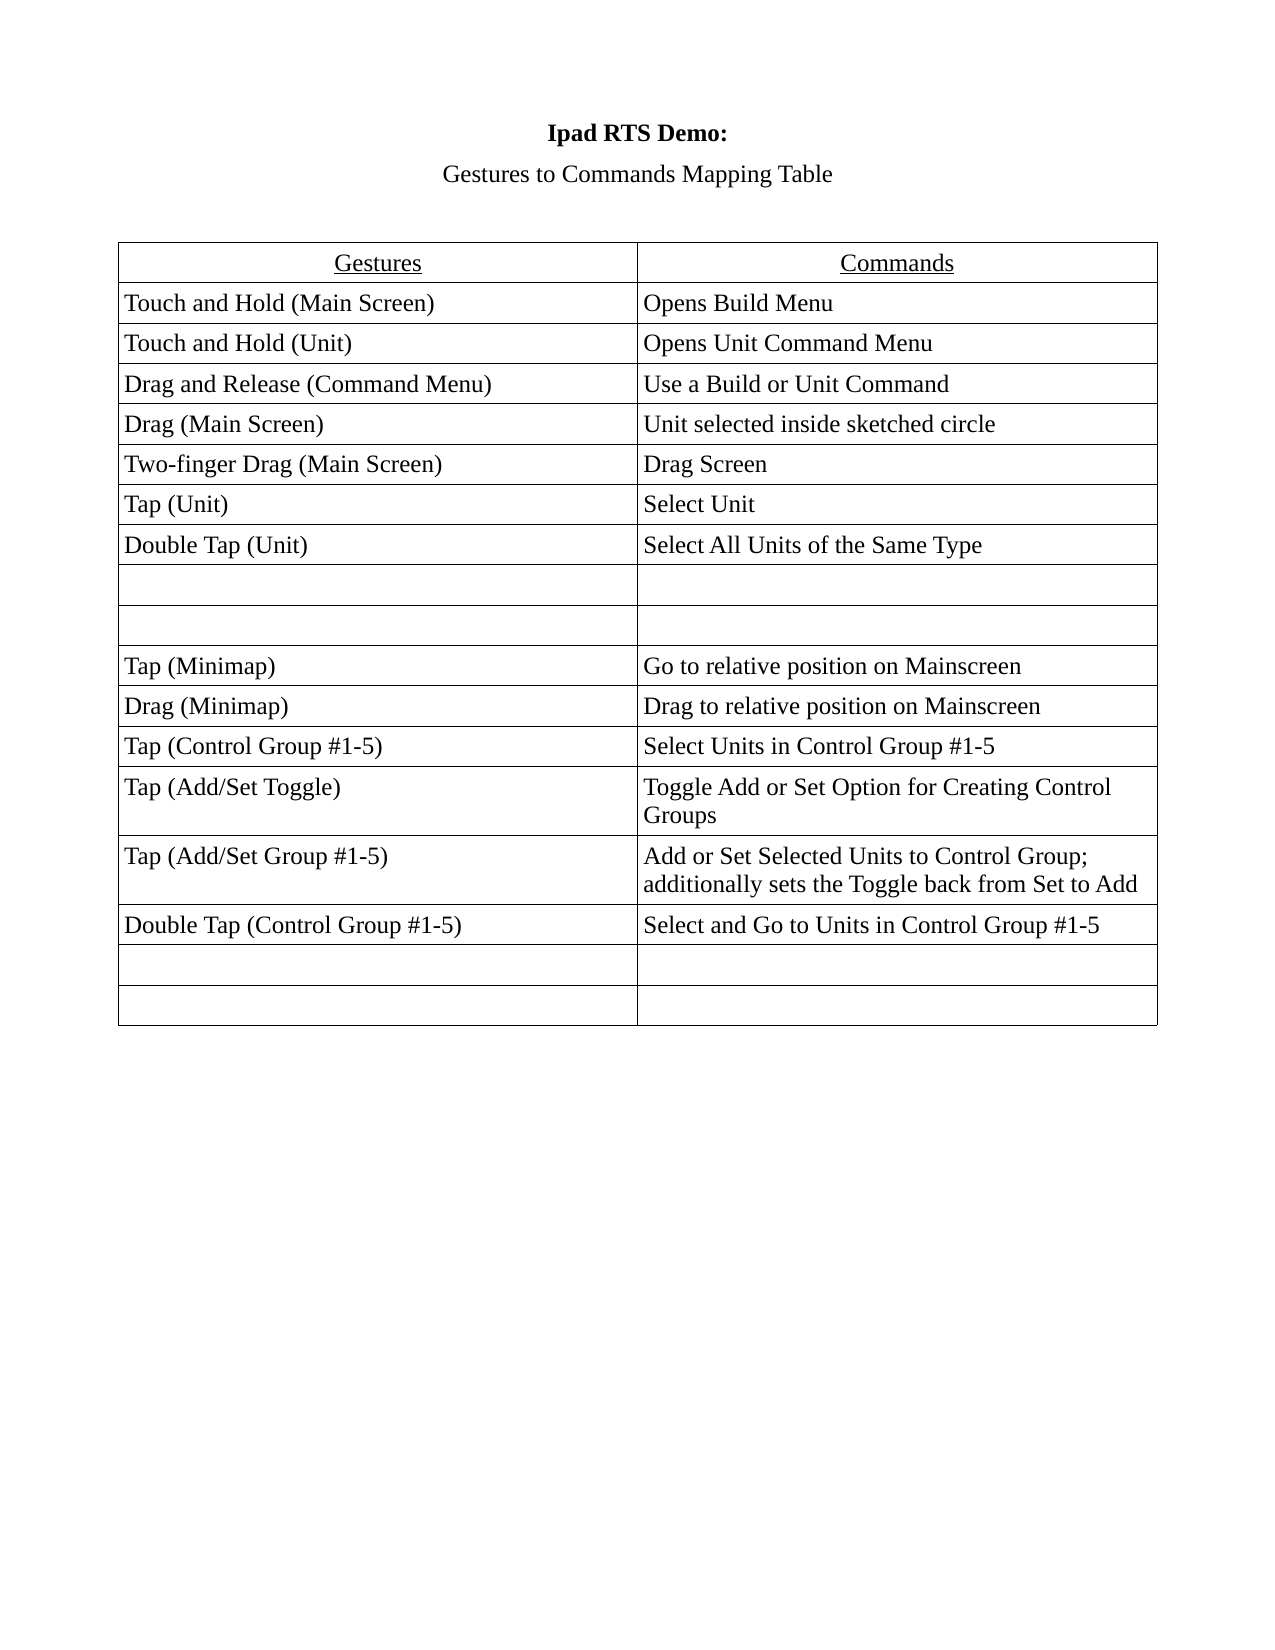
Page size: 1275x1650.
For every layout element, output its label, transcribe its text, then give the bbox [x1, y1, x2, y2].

table_cell [119, 945, 637, 985]
table_cell [119, 986, 637, 1025]
table_cell [119, 606, 637, 645]
table_cell Drag Screen [638, 445, 1157, 484]
table_cell Opens Unit Command Menu [638, 324, 1157, 363]
table_cell [119, 565, 637, 605]
table_cell Touch and Hold (Main Screen) [119, 283, 637, 322]
table_cell [638, 945, 1157, 985]
table_cell Tap (Unit) [119, 485, 637, 524]
table_cell Go to relative position on Mainscreen [638, 646, 1157, 685]
table_cell Tap (Add/Set Toggle) [119, 767, 637, 835]
table_cell Select Unit [638, 485, 1157, 524]
table_cell Double Tap (Control Group #1-5) [119, 905, 637, 944]
table_cell [638, 565, 1157, 605]
table_cell Tap (Add/Set Group #1-5) [119, 836, 637, 904]
table_cell Select Units in Control Group #1-5 [638, 727, 1157, 766]
table_cell Touch and Hold (Unit) [119, 324, 637, 363]
table_cell Select All Units of the Same Type [638, 525, 1157, 564]
table_cell Unit selected inside sketched circle [638, 404, 1157, 443]
table_header Gestures [119, 243, 637, 282]
table_header Commands [638, 243, 1157, 282]
table_cell Drag to relative position on Mainscreen [638, 686, 1157, 726]
table_cell Use a Build or Unit Command [638, 364, 1157, 403]
table_cell Drag and Release (Command Menu) [119, 364, 637, 403]
table_cell [638, 986, 1157, 1025]
table_cell Opens Build Menu [638, 283, 1157, 322]
table_cell Tap (Control Group #1-5) [119, 727, 637, 766]
table_cell Add or Set Selected Units to Control Group; additionally sets the Toggle back from Set to Add [638, 836, 1157, 904]
table_cell Drag (Main Screen) [119, 404, 637, 443]
text Ipad RTS Demo: [118, 118, 1157, 147]
table_cell Two-finger Drag (Main Screen) [119, 445, 637, 484]
table_cell Tap (Minimap) [119, 646, 637, 685]
table_cell Select and Go to Units in Control Group #1-5 [638, 905, 1157, 944]
text Gestures to Commands Mapping Table [118, 159, 1157, 188]
table_cell [638, 606, 1157, 645]
table_cell Drag (Minimap) [119, 686, 637, 726]
table_cell Double Tap (Unit) [119, 525, 637, 564]
table_cell Toggle Add or Set Option for Creating Control Groups [638, 767, 1157, 835]
